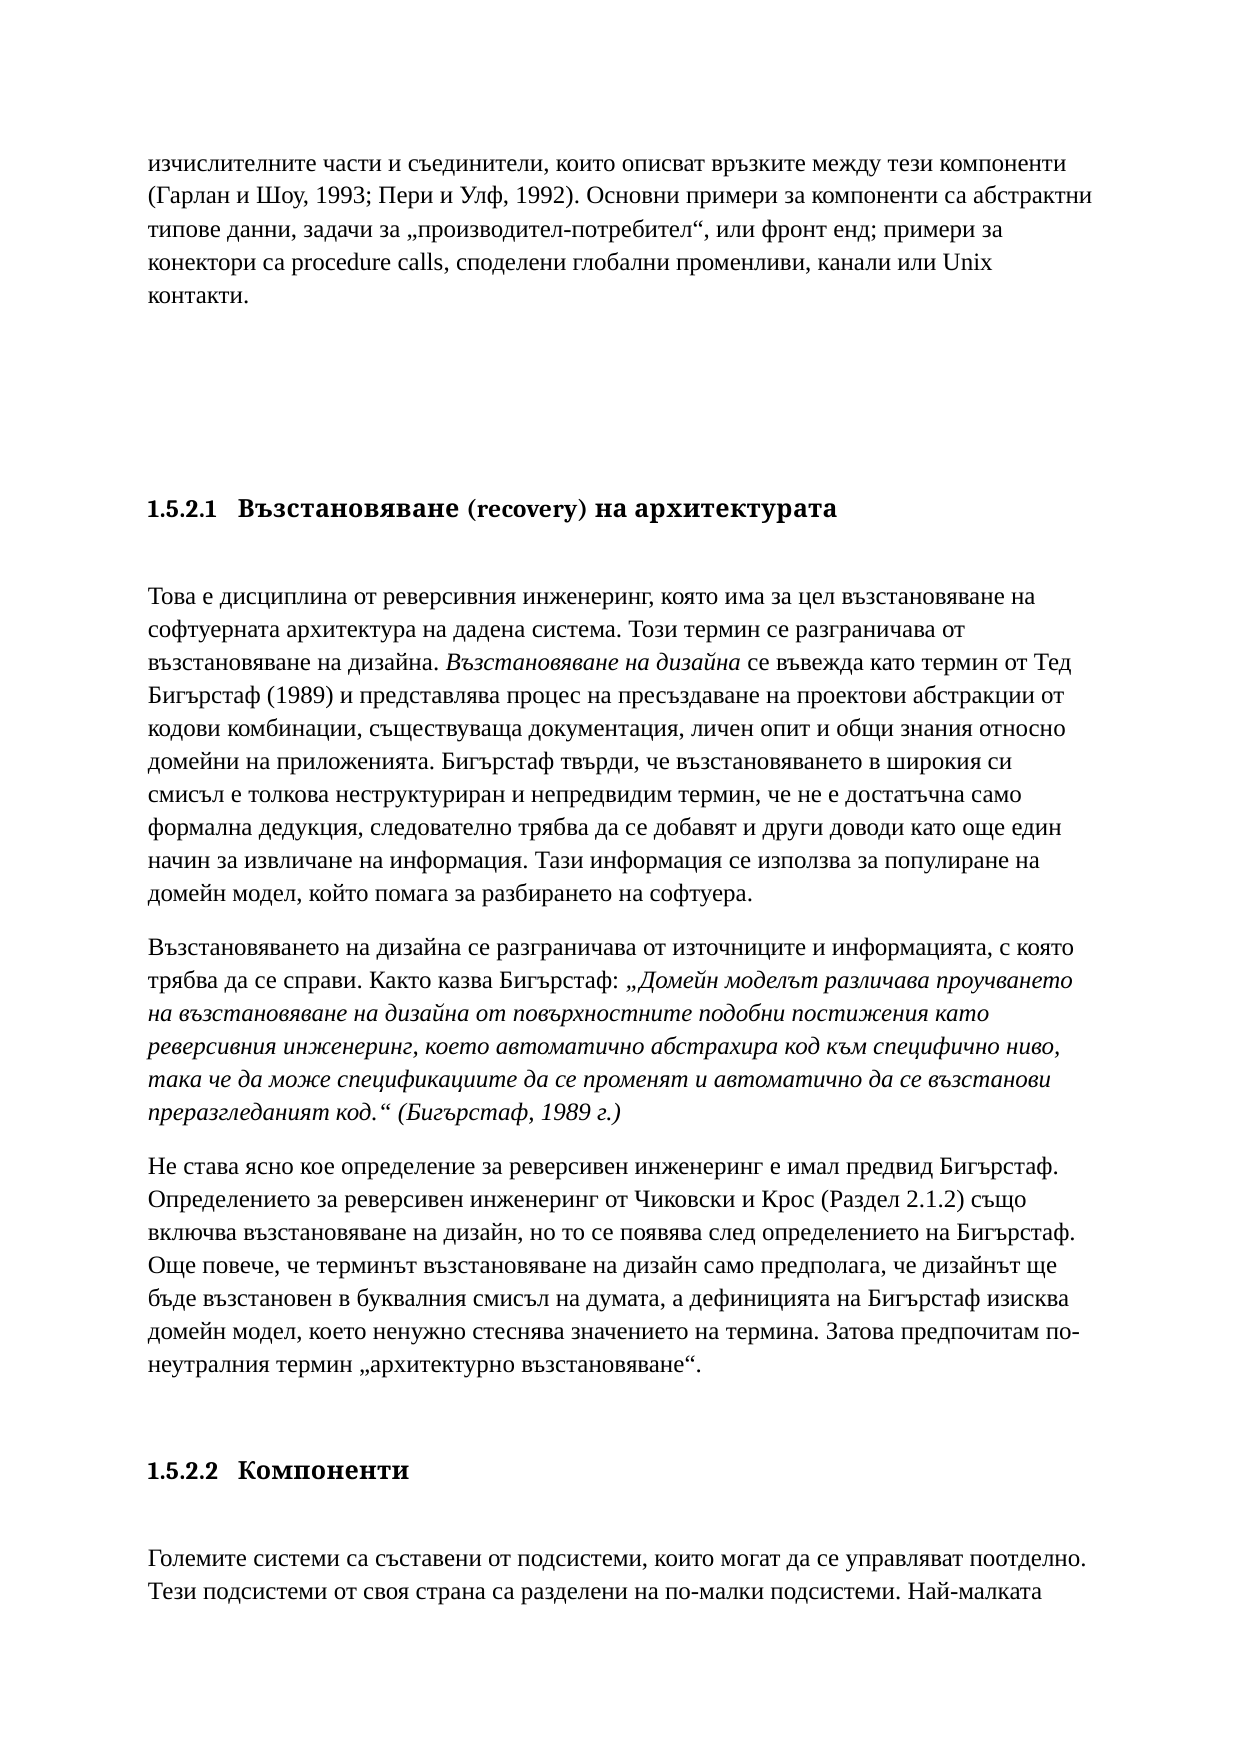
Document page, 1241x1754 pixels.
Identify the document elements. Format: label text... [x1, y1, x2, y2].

subtitle Компоненти [148, 1457, 1093, 1486]
text Големите системи са съставени от подсистеми, които могат да се управляват поотделно. Тези подсистеми от своя страна са разделени на по-малки подсистеми. Най-малката [148, 1543, 1093, 1605]
text Това е дисциплина от реверсивния инженеринг, която има за цел възстановяване на софтуерната архитектура на дадена система. Този термин се разграничава от възстановяване на дизайна. Възстановяване на дизайна се въвежда като термин от Тед Бигърстаф (1989) и представлява процес на пресъздаване на проектови абстракции от кодови комбинации, съществуваща документация, личен опит и общи знания относно домейни на приложенията. Бигърстаф твърди, че възстановяването в широкия си смисъл е толкова неструктуриран и непредвидим термин, че не е достатъчна само формална дедукция, следователно трябва да се добавят и други доводи като още един начин за извличане на информация. Тази информация се използва за популиране на домейн модел, който помага за разбирането на софтуера. [148, 581, 1093, 907]
text Възстановяването на дизайна се разграничава от източниците и информацията, с която трябва да се справи. Както казва Бигърстаф: „Домейн моделът различава проучването на възстановяване на дизайна от повърхностните подобни постижения като реверсивния инженеринг, което автоматично абстрахира код към специфично ниво, така че да може спецификациите да се променят и автоматично да се възстанови преразгледаният код.“ (Бигърстаф, 1989 г.) [148, 932, 1093, 1126]
text Не става ясно кое определение за реверсивен инженеринг е имал предвид Бигърстаф. Определението за реверсивен инженеринг от Чиковски и Крос (Раздел 2.1.2) също включва възстановяване на дизайн, но то се появява след определението на Бигърстаф. Още повече, че терминът възстановяване на дизайн само предполага, че дизайнът ще бъде възстановен в буквалния смисъл на думата, а дефиницията на Бигърстаф изисква домейн модел, което ненужно стеснява значението на термина. Затова предпочитам по-неутралния термин „архитектурно възстановяване“. [148, 1151, 1093, 1378]
text изчислителните части и съединители, които описват връзките между тези компоненти (Гарлан и Шоу, 1993; Пери и Улф, 1992). Основни примери за компоненти са абстрактни типове данни, задачи за „производител-потребител“, или фронт енд; примери за конектори са procedure calls, споделени глобални променливи, канали или Unix контакти. [148, 148, 1093, 308]
subtitle Възстановяване (recovery) на архитектурата [148, 495, 1093, 524]
